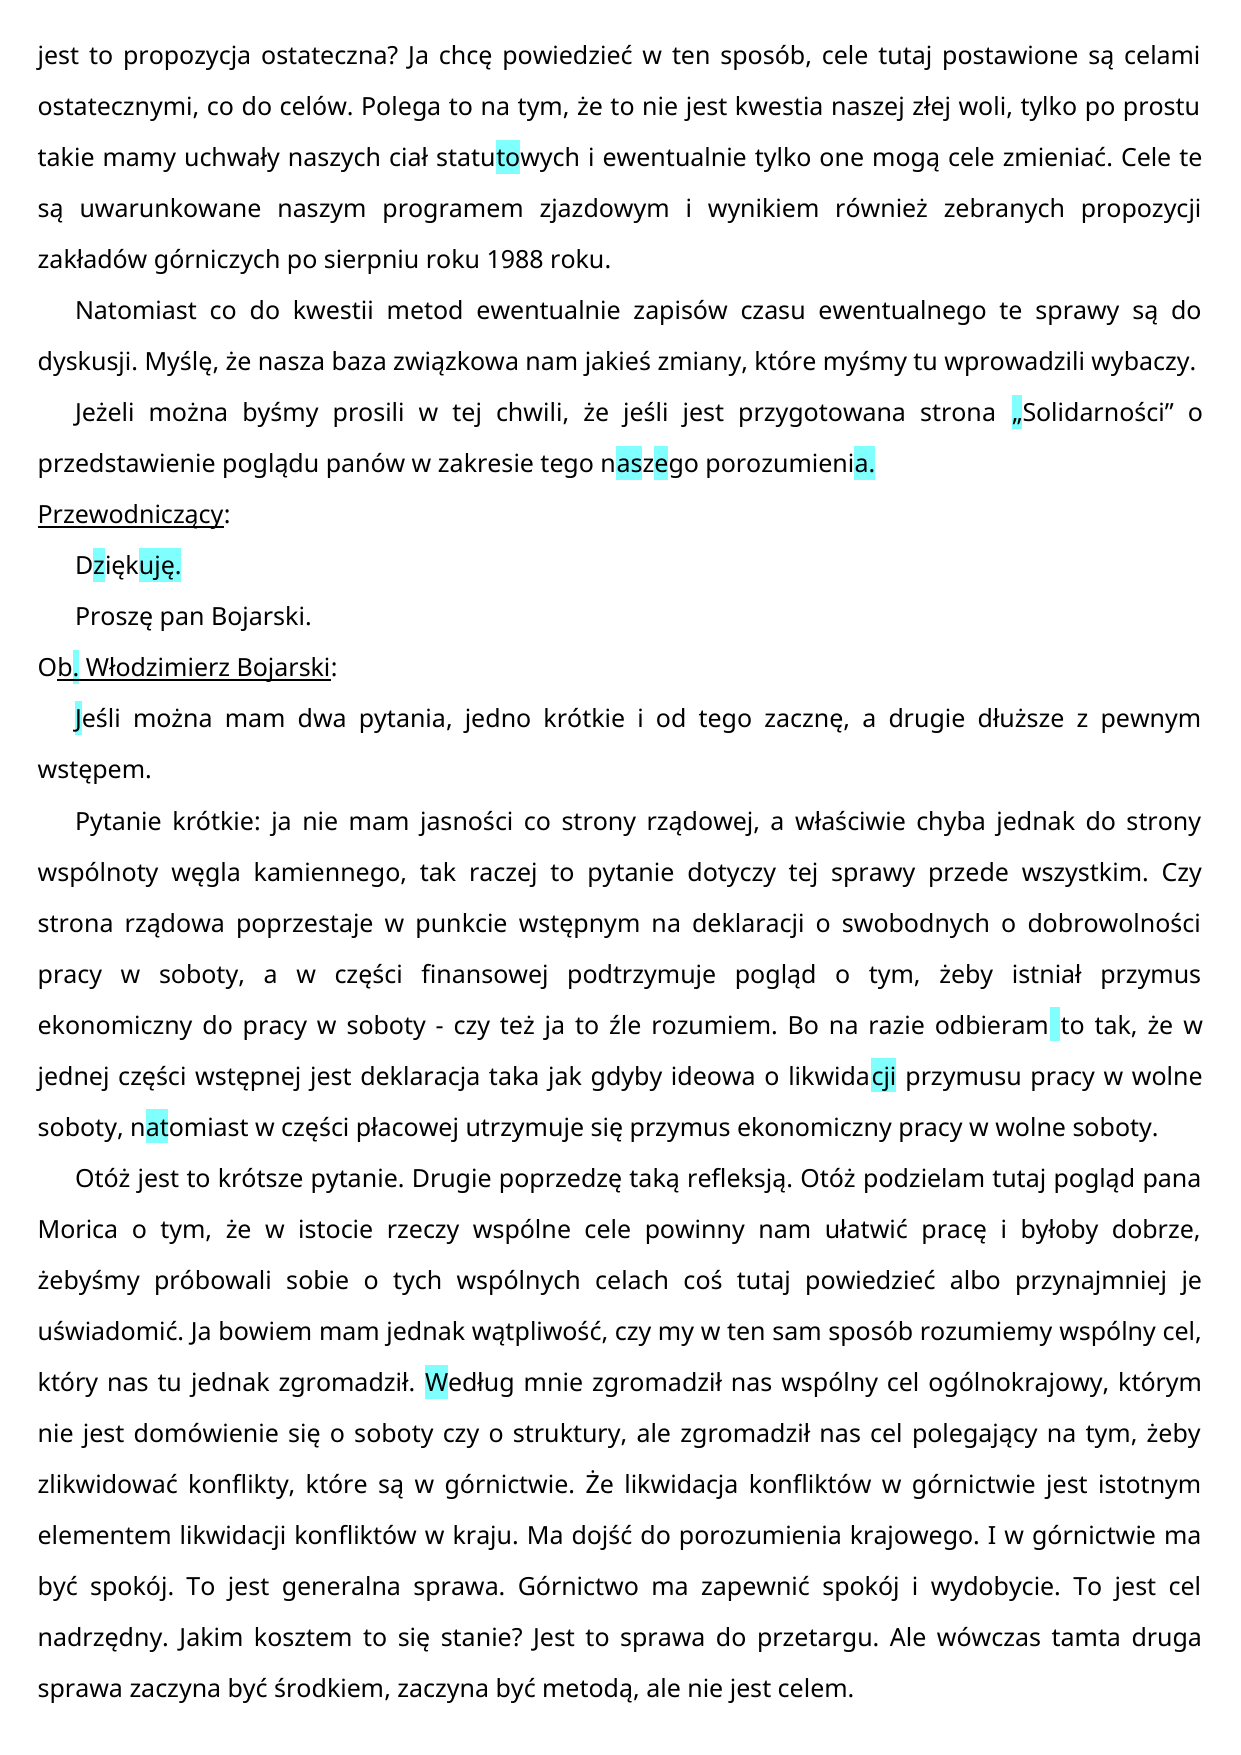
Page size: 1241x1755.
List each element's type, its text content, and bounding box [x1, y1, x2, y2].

text Ob. Włodzimierz Bojarski: [37, 650, 1203, 684]
text Pytanie krótkie: ja nie mam jasności co strony rządowej, a właściwie chyba jednak do strony wspólnoty węgla kamiennego, tak raczej to pytanie dotyczy tej sprawy przede wszystkim. Czy strona rządowa poprzestaje w punkcie wstępnym na deklaracji o swobodnych o dobrowolności pracy w soboty, a w części finansowej podtrzymuje pogląd o tym, żeby istniał przymus ekonomiczny do pracy w soboty - czy też ja to źle rozumiem. Bo na razie odbieram to tak, że w jednej części wstępnej jest deklaracja taka jak gdyby ideowa o likwidacji przymusu pracy w wolne soboty, natomiast w części płacowej utrzymuje się przymus ekonomiczny pracy w wolne soboty. [37, 803, 1203, 1143]
text Natomiast co do kwestii metod ewentualnie zapisów czasu ewentualnego te sprawy są do dyskusji. Myślę, że nasza baza związkowa nam jakieś zmiany, które myśmy tu wprowadzili wybaczy. [37, 293, 1203, 378]
text Jeśli można mam dwa pytania, jedno krótkie i od tego zacznę, a drugie dłuższe z pewnym wstępem. [37, 701, 1203, 786]
text Proszę pan Bojarski. [37, 599, 1203, 633]
text jest to propozycja ostateczna? Ja chcę powiedzieć w ten sposób, cele tutaj postawione są celami ostatecznymi, co do celów. Polega to na tym, że to nie jest kwestia naszej złej woli, tylko po prostu takie mamy uchwały naszych ciał statutowych i ewentualnie tylko one mogą cele zmieniać. Cele te są uwarunkowane naszym programem zjazdowym i wynikiem również zebranych propozycji zakładów górniczych po sierpniu roku 1988 roku. [37, 37, 1203, 276]
text Jeżeli można byśmy prosili w tej chwili, że jeśli jest przygotowana strona „Solidarności” o przedstawienie poglądu panów w zakresie tego naszego porozumienia. [37, 395, 1203, 480]
text Przewodniczący: [37, 497, 1203, 531]
text Otóż jest to krótsze pytanie. Drugie poprzedzę taką refleksją. Otóż podzielam tutaj pogląd pana Morica o tym, że w istocie rzeczy wspólne cele powinny nam ułatwić pracę i byłoby dobrze, żebyśmy próbowali sobie o tych wspólnych celach coś tutaj powiedzieć albo przynajmniej je uświadomić. Ja bowiem mam jednak wątpliwość, czy my w ten sam sposób rozumiemy wspólny cel, który nas tu jednak zgromadził. Według mnie zgromadził nas wspólny cel ogólnokrajowy, którym nie jest domówienie się o soboty czy o struktury, ale zgromadził nas cel polegający na tym, żeby zlikwidować konflikty, które są w górnictwie. Że likwidacja konfliktów w górnictwie jest istotnym elementem likwidacji konfliktów w kraju. Ma dojść do porozumienia krajowego. I w górnictwie ma być spokój. To jest generalna sprawa. Górnictwo ma zapewnić spokój i wydobycie. To jest cel nadrzędny. Jakim kosztem to się stanie? Jest to sprawa do przetargu. Ale wówczas tamta druga sprawa zaczyna być środkiem, zaczyna być metodą, ale nie jest celem. [37, 1160, 1203, 1705]
text Dziękuję. [37, 548, 1203, 582]
